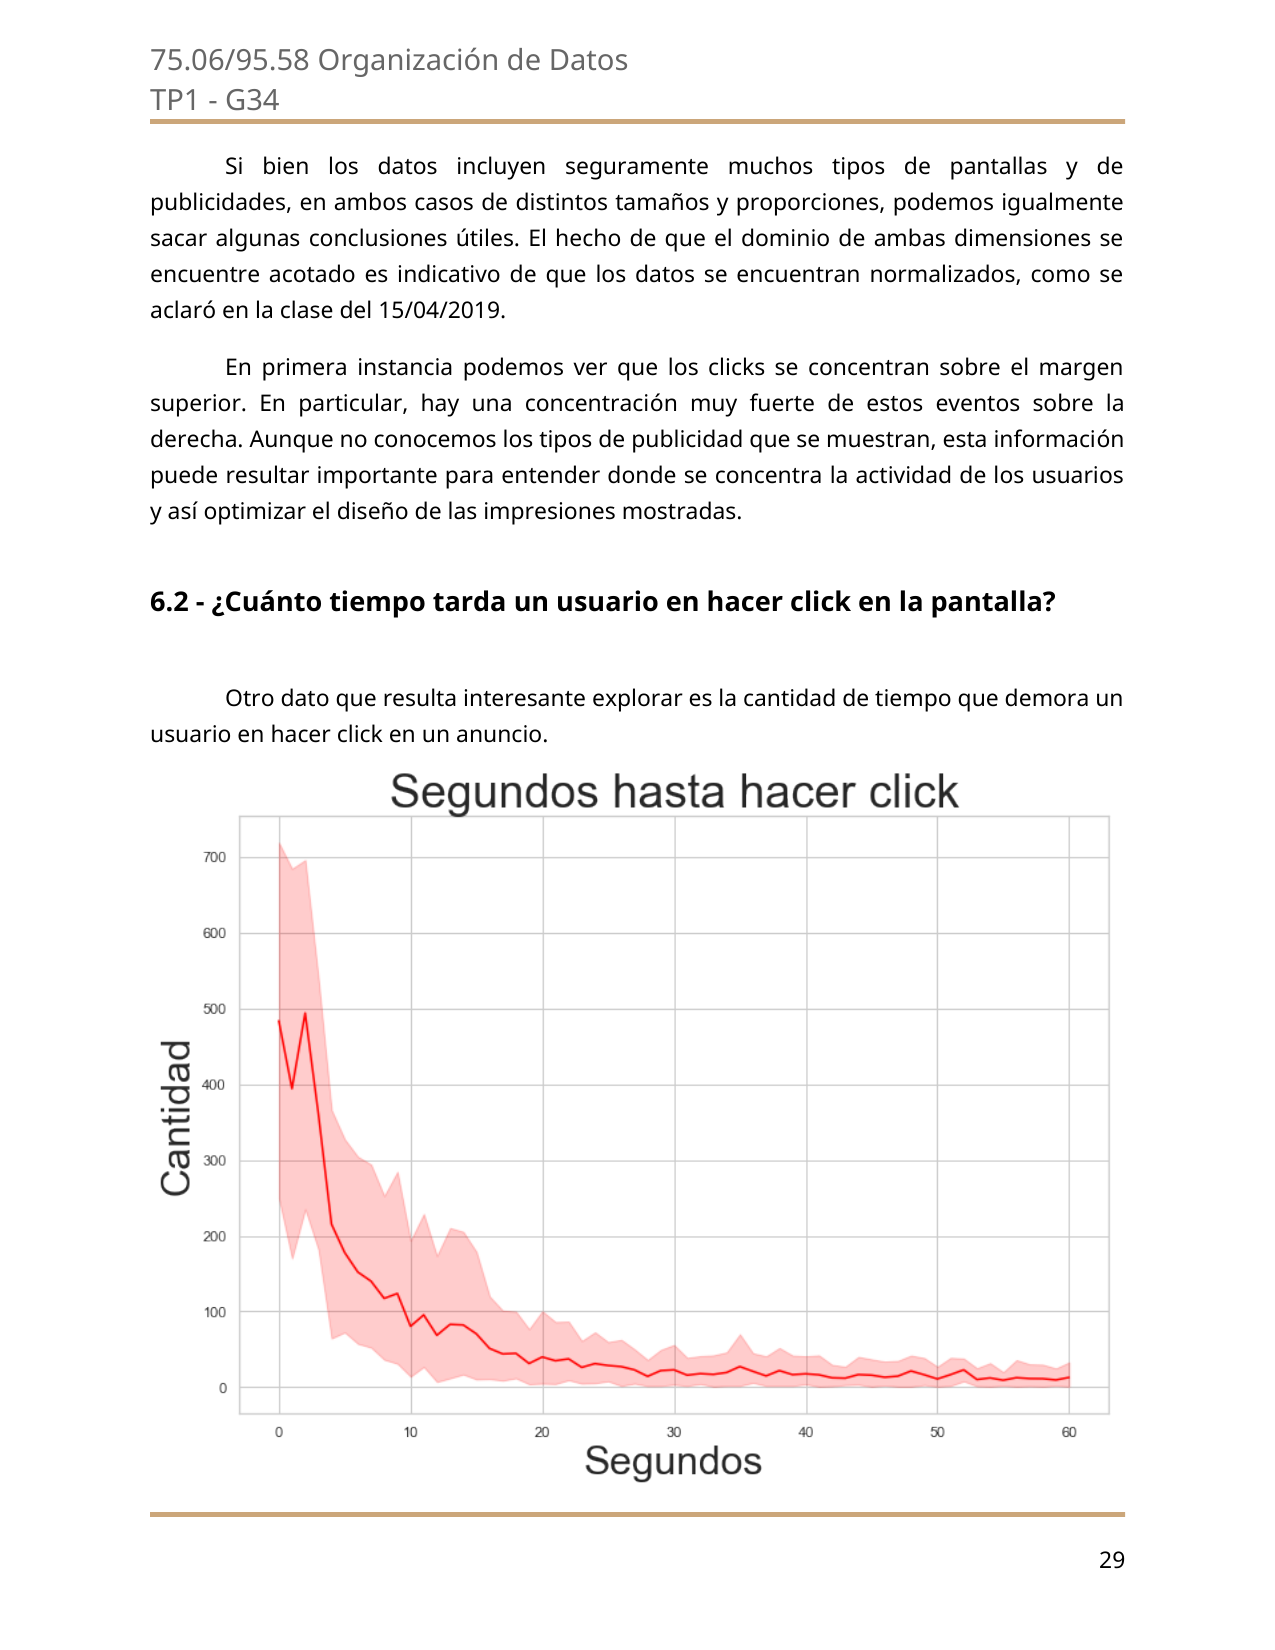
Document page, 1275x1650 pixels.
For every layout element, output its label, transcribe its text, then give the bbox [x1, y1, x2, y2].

text En primera instancia podemos ver que los clicks se concentran sobre el margen superior. En particular, hay una concentración muy fuerte de estos eventos sobre la derecha. Aunque no conocemos los tipos de publicidad que se muestran, esta información puede resultar importante para entender donde se concentra la actividad de los usuarios y así optimizar el diseño de las impresiones mostradas. [150, 351, 1125, 526]
picture [150, 764, 1125, 1492]
text Si bien los datos incluyen seguramente muchos tipos de pantallas y de publicidades, en ambos casos de distintos tamaños y proporciones, podemos igualmente sacar algunas conclusiones útiles. El hecho de que el dominio de ambas dimensiones se encuentre acotado es indicativo de que los datos se encuentran normalizados, como se aclaró en la clase del 15/04/2019. [150, 150, 1125, 325]
picture [150, 119, 1125, 124]
picture [150, 1512, 1125, 1517]
subtitle 6.2 - ¿Cuánto tiempo tarda un usuario en hacer click en la pantalla? [150, 583, 1125, 619]
text Otro dato que resulta interesante explorar es la cantidad de tiempo que demora un usuario en hacer click en un anuncio. [150, 682, 1125, 749]
